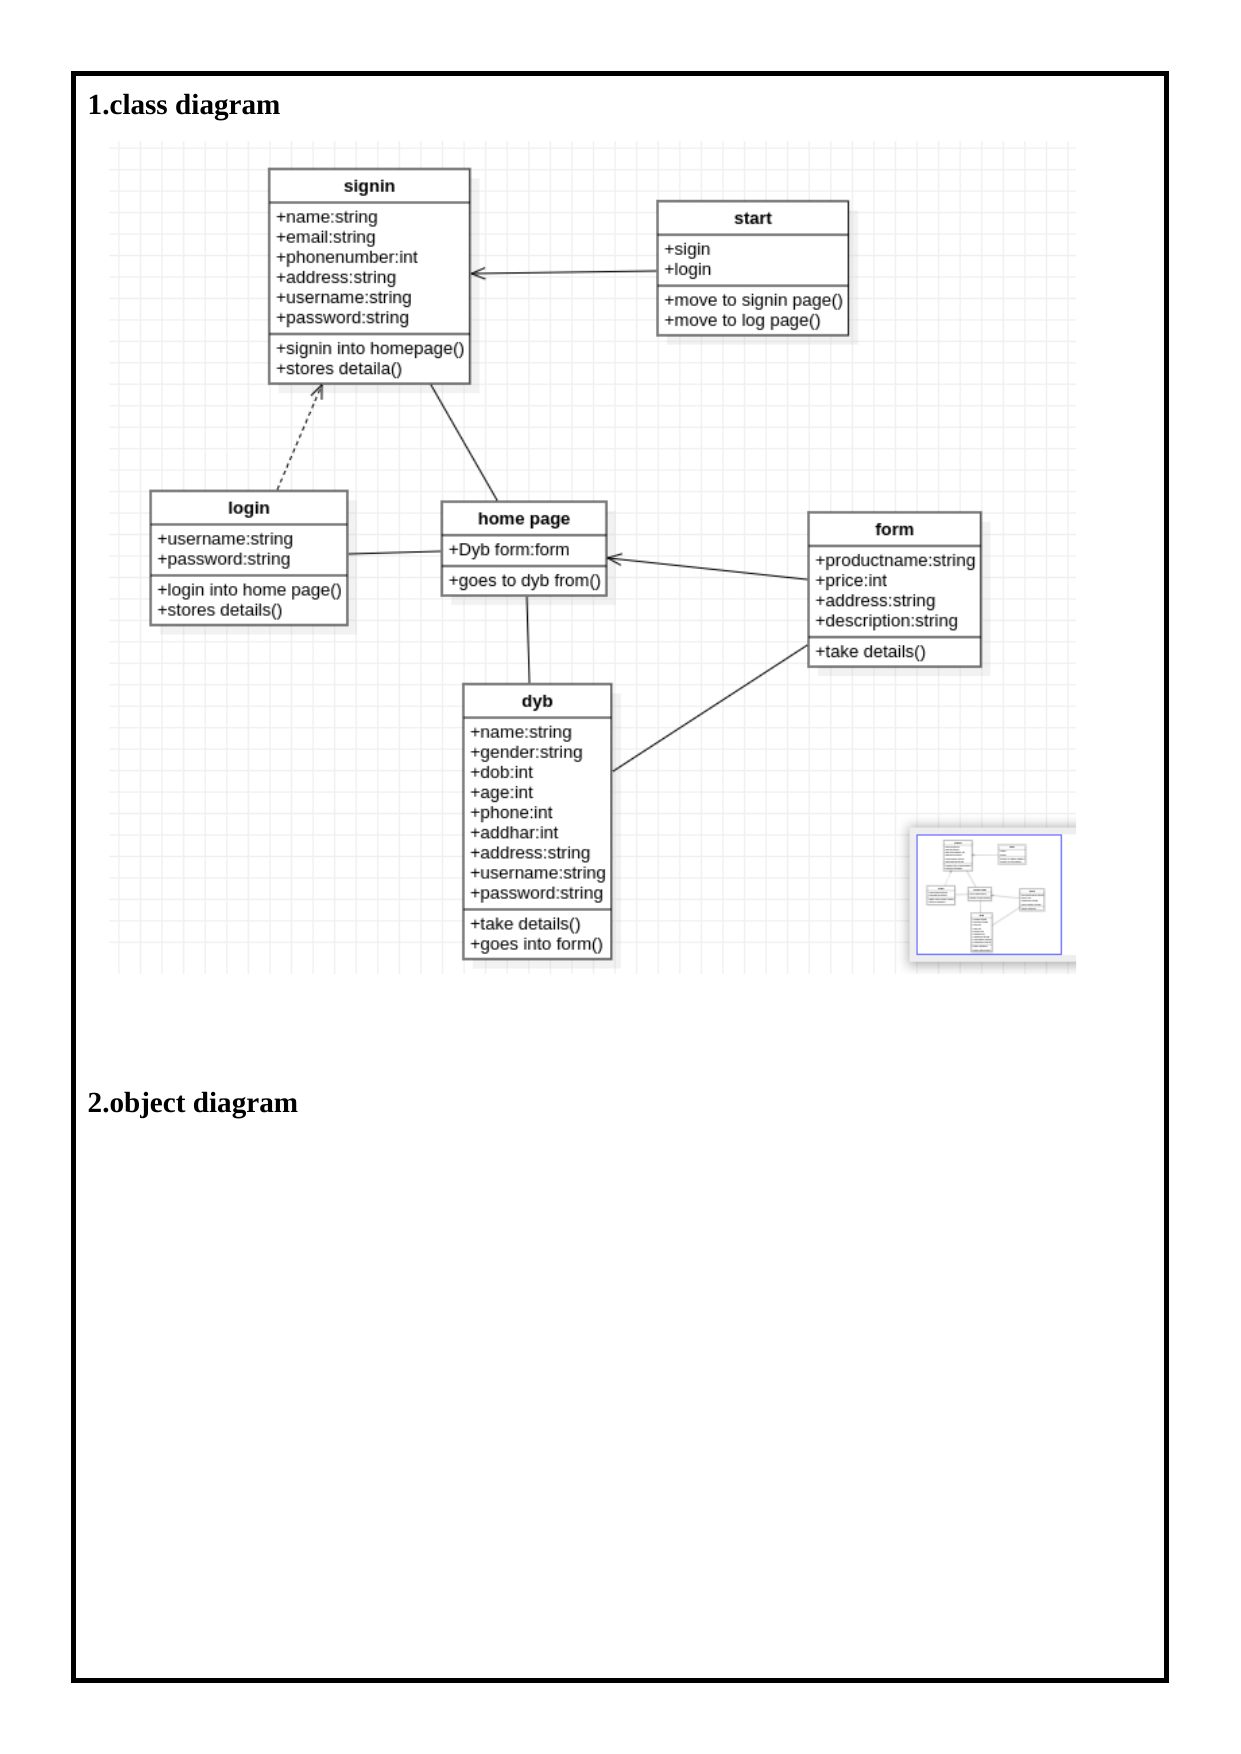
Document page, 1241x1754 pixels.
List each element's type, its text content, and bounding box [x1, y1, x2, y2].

text 1.class diagram [87, 87, 1153, 121]
text 2.object diagram [87, 1085, 1153, 1119]
picture [109, 141, 1077, 974]
